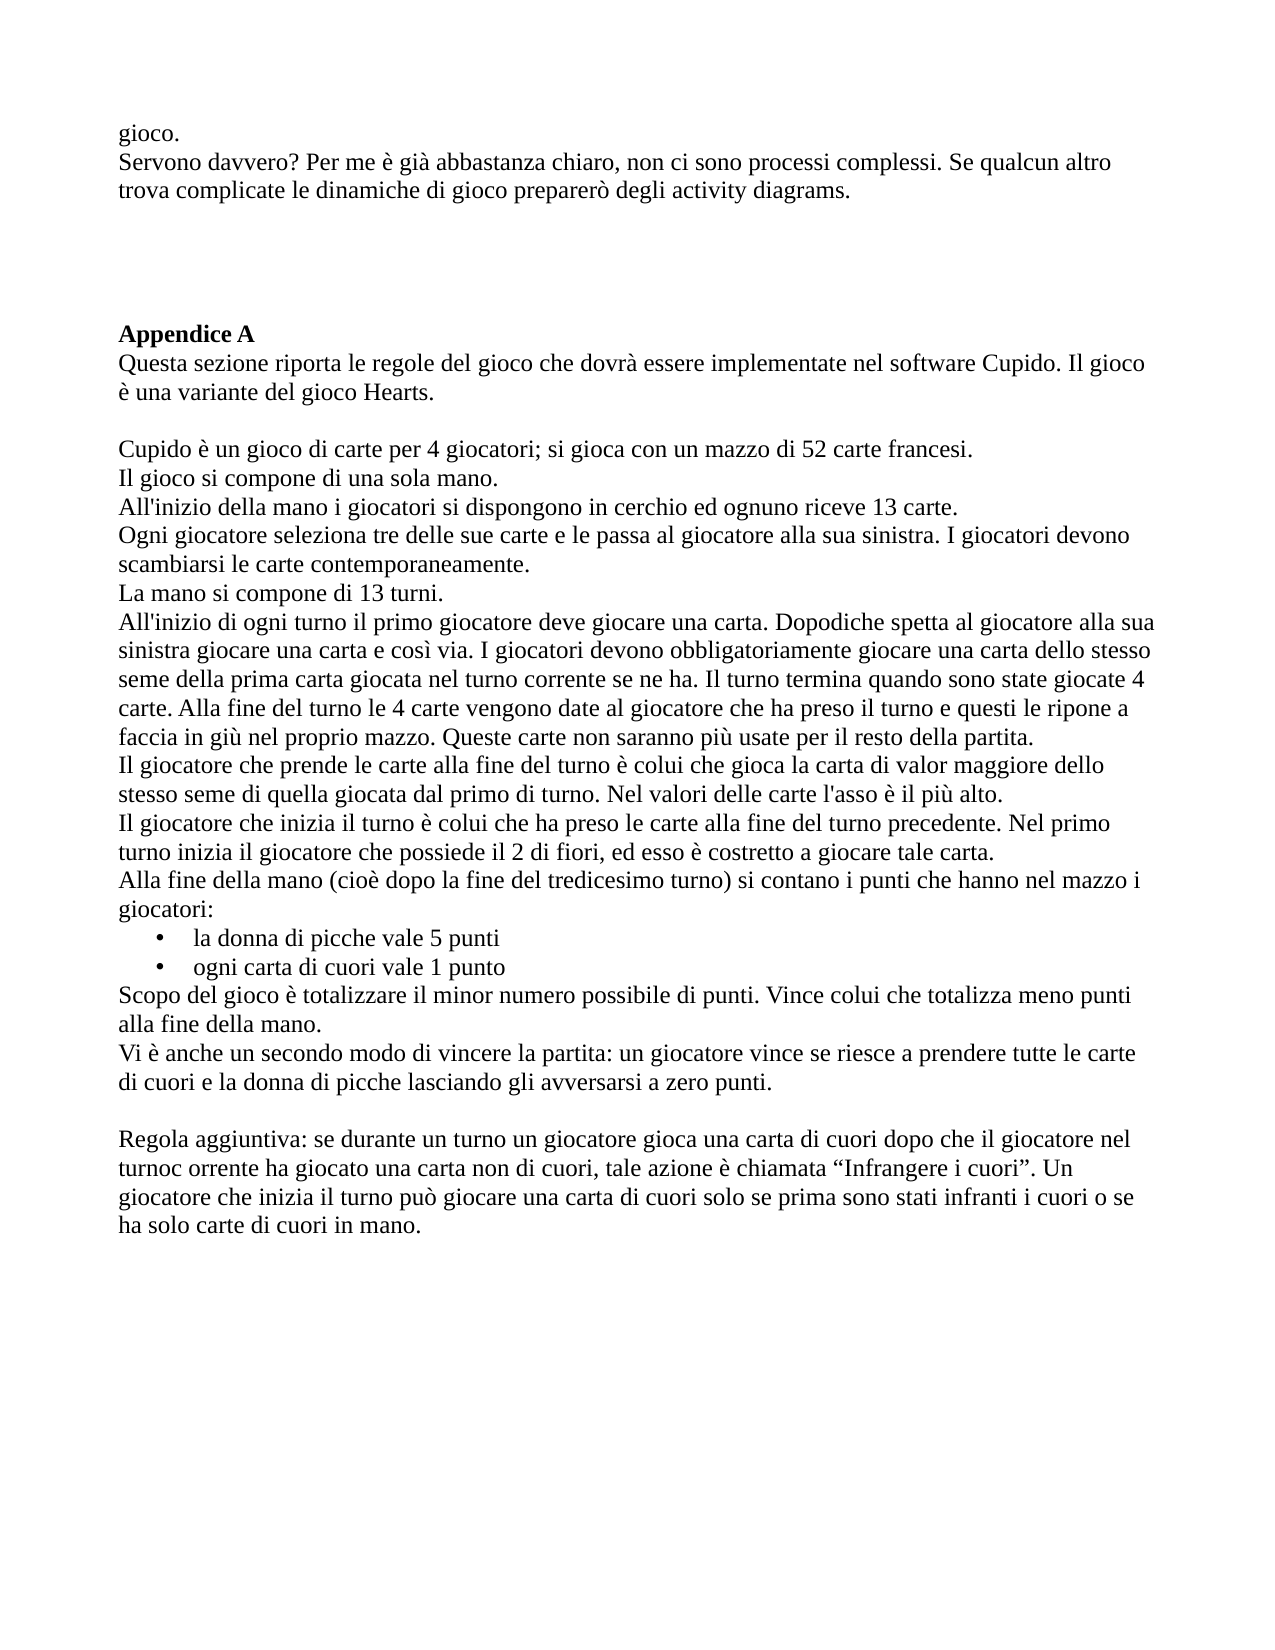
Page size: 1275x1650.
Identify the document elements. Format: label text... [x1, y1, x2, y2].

text Questa sezione riporta le regole del gioco che dovrà essere implementate nel software Cupido. Il gioco è una variante del gioco Hearts. [118, 348, 1157, 406]
text Appendice A [118, 319, 1157, 348]
list la donna di picche vale 5 punti [156, 923, 1157, 952]
text Servono davvero? Per me è già abbastanza chiaro, non ci sono processi complessi. Se qualcun altro trova complicate le dinamiche di gioco preparerò degli activity diagrams. [118, 147, 1157, 204]
text Cupido è un gioco di carte per 4 giocatori; si gioca con un mazzo di 52 carte francesi. [118, 434, 1157, 463]
text All'inizio di ogni turno il primo giocatore deve giocare una carta. Dopodiche spetta al giocatore alla sua sinistra giocare una carta e così via. I giocatori devono obbligatoriamente giocare una carta dello stesso seme della prima carta giocata nel turno corrente se ne ha. Il turno termina quando sono state giocate 4 carte. Alla fine del turno le 4 carte vengono date al giocatore che ha preso il turno e questi le ripone a faccia in giù nel proprio mazzo. Queste carte non saranno più usate per il resto della partita. [118, 607, 1157, 751]
text All'inizio della mano i giocatori si dispongono in cerchio ed ognuno riceve 13 carte. [118, 492, 1157, 521]
text Il giocatore che prende le carte alla fine del turno è colui che gioca la carta di valor maggiore dello stesso seme di quella giocata dal primo di turno. Nel valori delle carte l'asso è il più alto. [118, 751, 1157, 808]
text gioco. [118, 118, 1157, 147]
text Il giocatore che inizia il turno è colui che ha preso le carte alla fine del turno precedente. Nel primo turno inizia il giocatore che possiede il 2 di fiori, ed esso è costretto a giocare tale carta. [118, 808, 1157, 866]
text Ogni giocatore seleziona tre delle sue carte e le passa al giocatore alla sua sinistra. I giocatori devono scambiarsi le carte contemporaneamente. [118, 521, 1157, 578]
text Alla fine della mano (cioè dopo la fine del tredicesimo turno) si contano i punti che hanno nel mazzo i giocatori: [118, 866, 1157, 923]
text Il gioco si compone di una sola mano. [118, 463, 1157, 492]
list ogni carta di cuori vale 1 punto [156, 952, 1157, 981]
text La mano si compone di 13 turni. [118, 578, 1157, 607]
text Regola aggiuntiva: se durante un turno un giocatore gioca una carta di cuori dopo che il giocatore nel turnoc orrente ha giocato una carta non di cuori, tale azione è chiamata “Infrangere i cuori”. Un giocatore che inizia il turno può giocare una carta di cuori solo se prima sono stati infranti i cuori o se ha solo carte di cuori in mano. [118, 1124, 1157, 1239]
text Vi è anche un secondo modo di vincere la partita: un giocatore vince se riesce a prendere tutte le carte di cuori e la donna di picche lasciando gli avversarsi a zero punti. [118, 1038, 1157, 1096]
text Scopo del gioco è totalizzare il minor numero possibile di punti. Vince colui che totalizza meno punti alla fine della mano. [118, 981, 1157, 1038]
